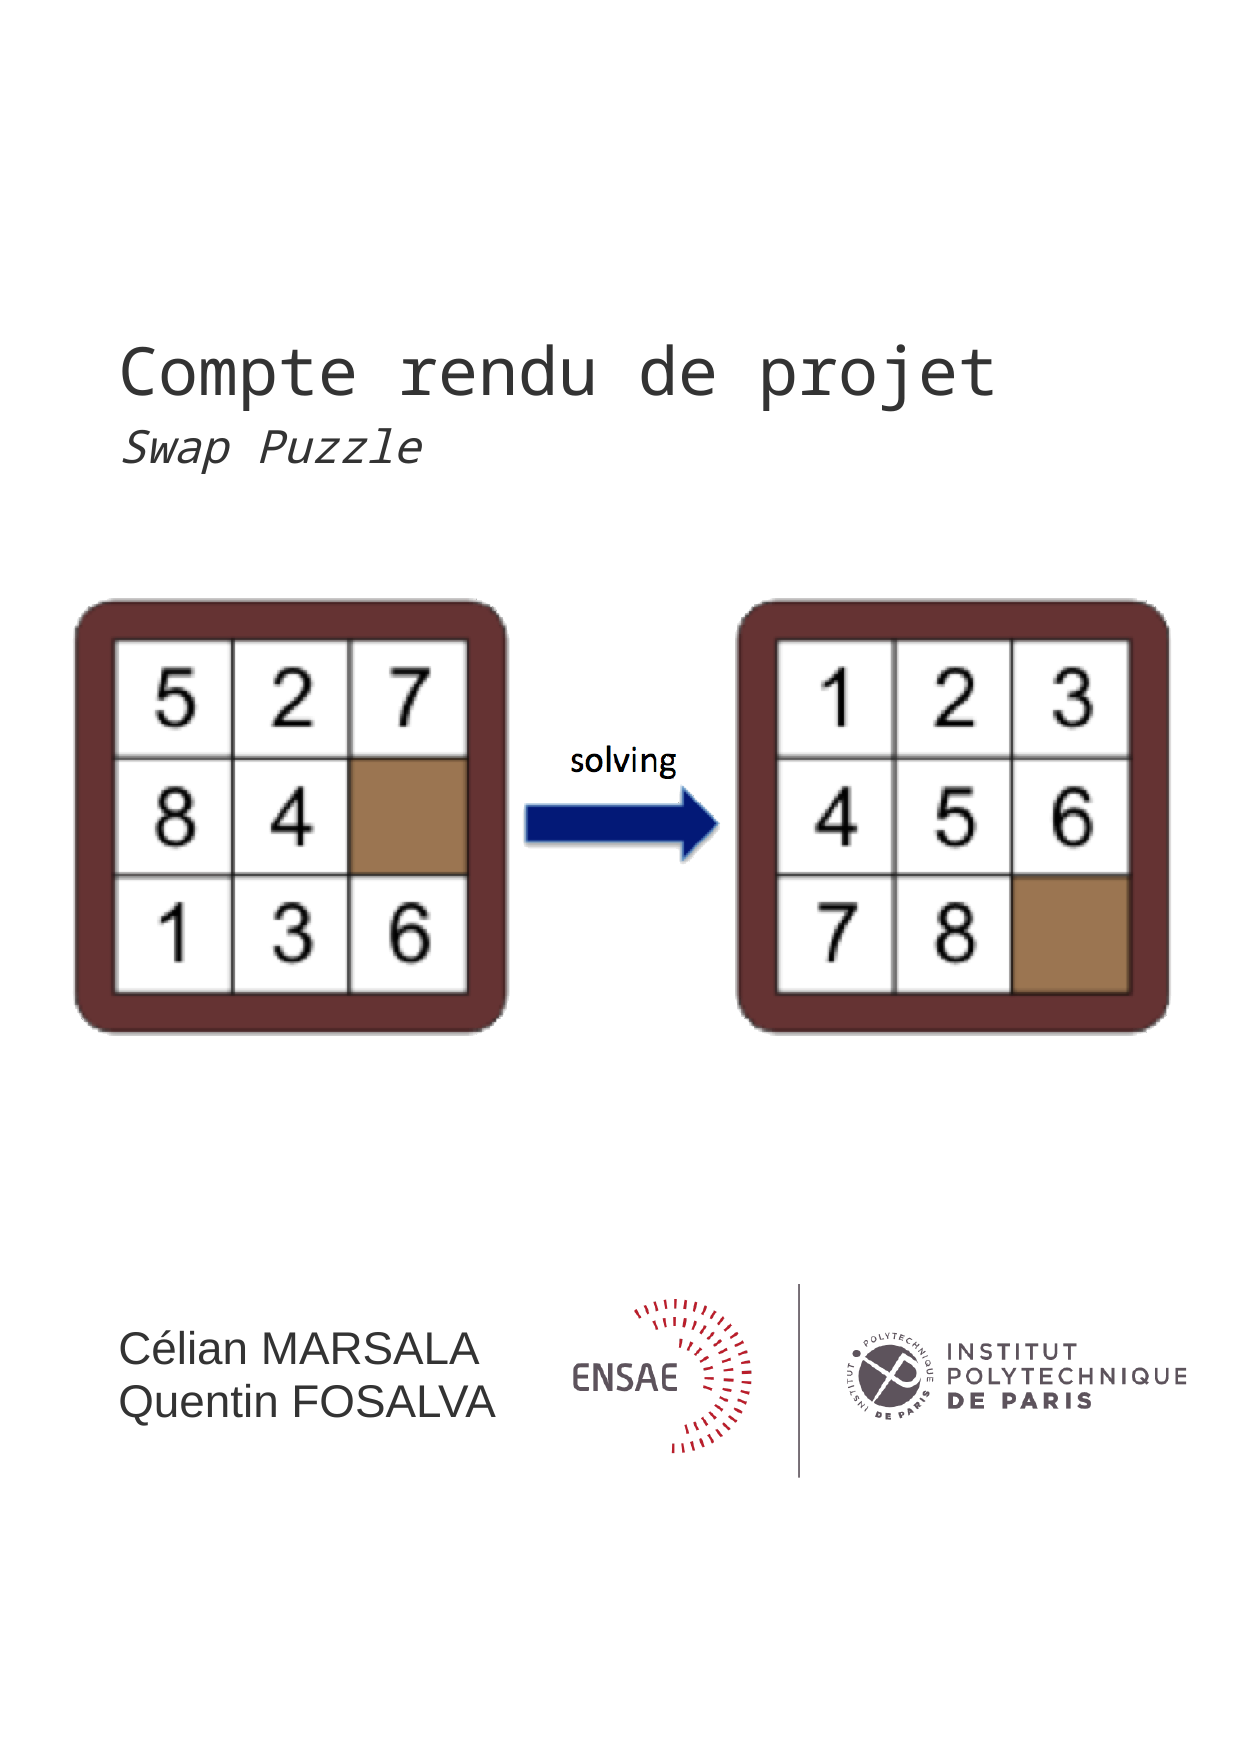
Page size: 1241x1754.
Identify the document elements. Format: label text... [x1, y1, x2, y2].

text Compte rendu de projet [118, 324, 1122, 415]
picture [573, 1284, 1187, 1478]
text Quentin FOSALVA [118, 1374, 573, 1427]
text Swap Puzzle [118, 415, 1122, 477]
text Célian MARSALA [118, 1321, 573, 1374]
picture [63, 567, 1186, 1058]
